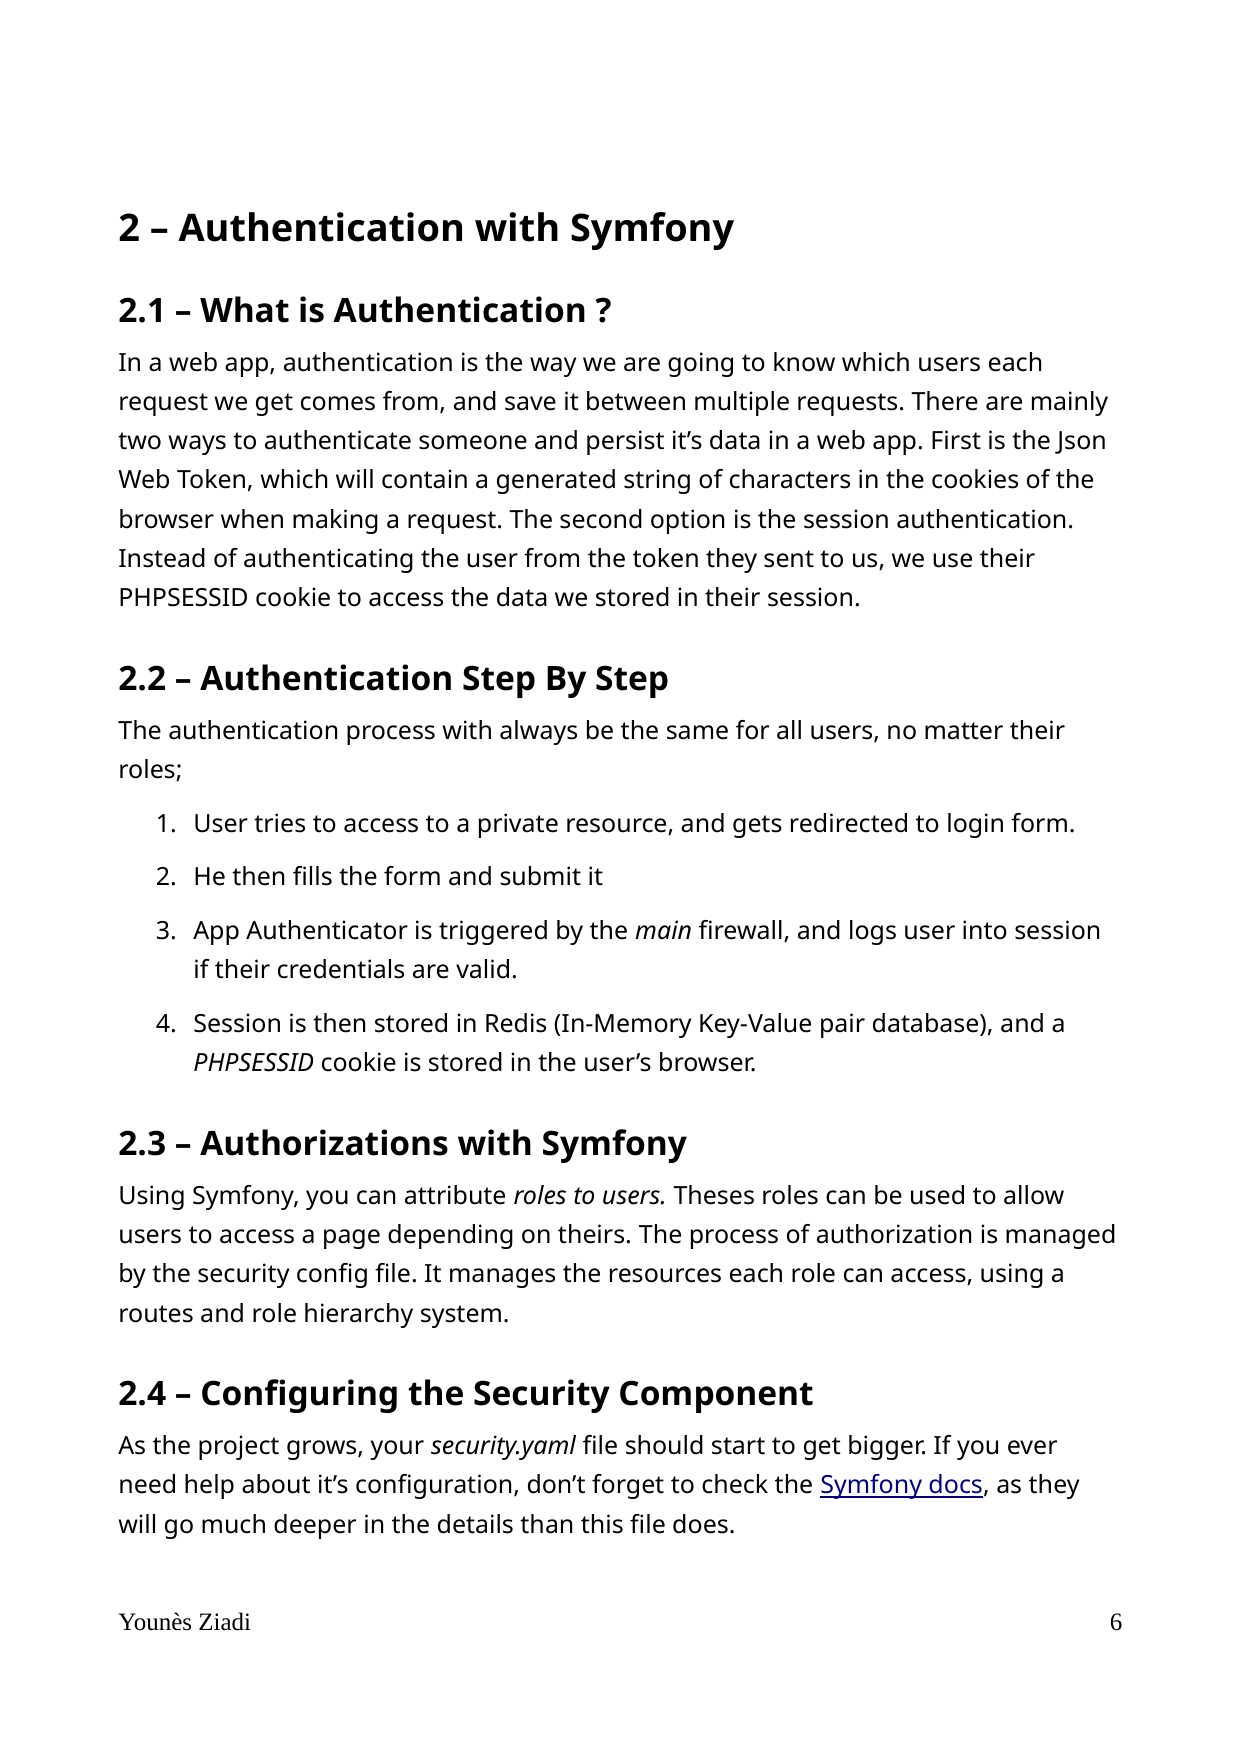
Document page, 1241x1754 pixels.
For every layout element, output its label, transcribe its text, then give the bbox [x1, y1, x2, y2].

list Session is then stored in Redis (In-Memory Key-Value pair database), and a PHPSESSID cookie is stored in the user’s browser. [156, 1006, 1122, 1079]
text As the project grows, your security.yaml file should start to get bigger. If you ever need help about it’s configuration, don’t forget to check the Symfony docs, as they will go much deeper in the details than this file does. [118, 1428, 1122, 1540]
subtitle 2.1 – What is Authentication ? [118, 286, 1122, 332]
text The authentication process with always be the same for all users, no matter their roles; [118, 712, 1122, 786]
list User tries to access to a private resource, and gets redirected to login form. [156, 805, 1122, 839]
list App Authenticator is triggered by the main firewall, and logs user into session if their credentials are valid. [156, 913, 1122, 986]
subtitle 2.3 – Authorizations with Symfony [118, 1119, 1122, 1165]
list He then fills the form and submit it [156, 859, 1122, 893]
text In a web app, authentication is the way we are going to know which users each request we get comes from, and save it between multiple requests. There are mainly two ways to authenticate someone and persist it’s data in a web app. First is the Json Web Token, which will contain a generated string of characters in the cookies of the browser when making a request. The second option is the session authentication. Instead of authenticating the user from the token they sent to us, we use their PHPSESSID cookie to access the data we stored in their session. [118, 344, 1122, 614]
text Using Symfony, you can attribute roles to users. Theses roles can be used to allow users to access a page depending on theirs. The process of authorization is managed by the security config file. It manages the resources each role can access, using a routes and role hierarchy system. [118, 1178, 1122, 1329]
subtitle 2.4 – Configuring the Security Component [118, 1370, 1122, 1416]
subtitle 2 – Authentication with Symfony [118, 201, 1122, 253]
subtitle 2.2 – Authentication Step By Step [118, 654, 1122, 700]
